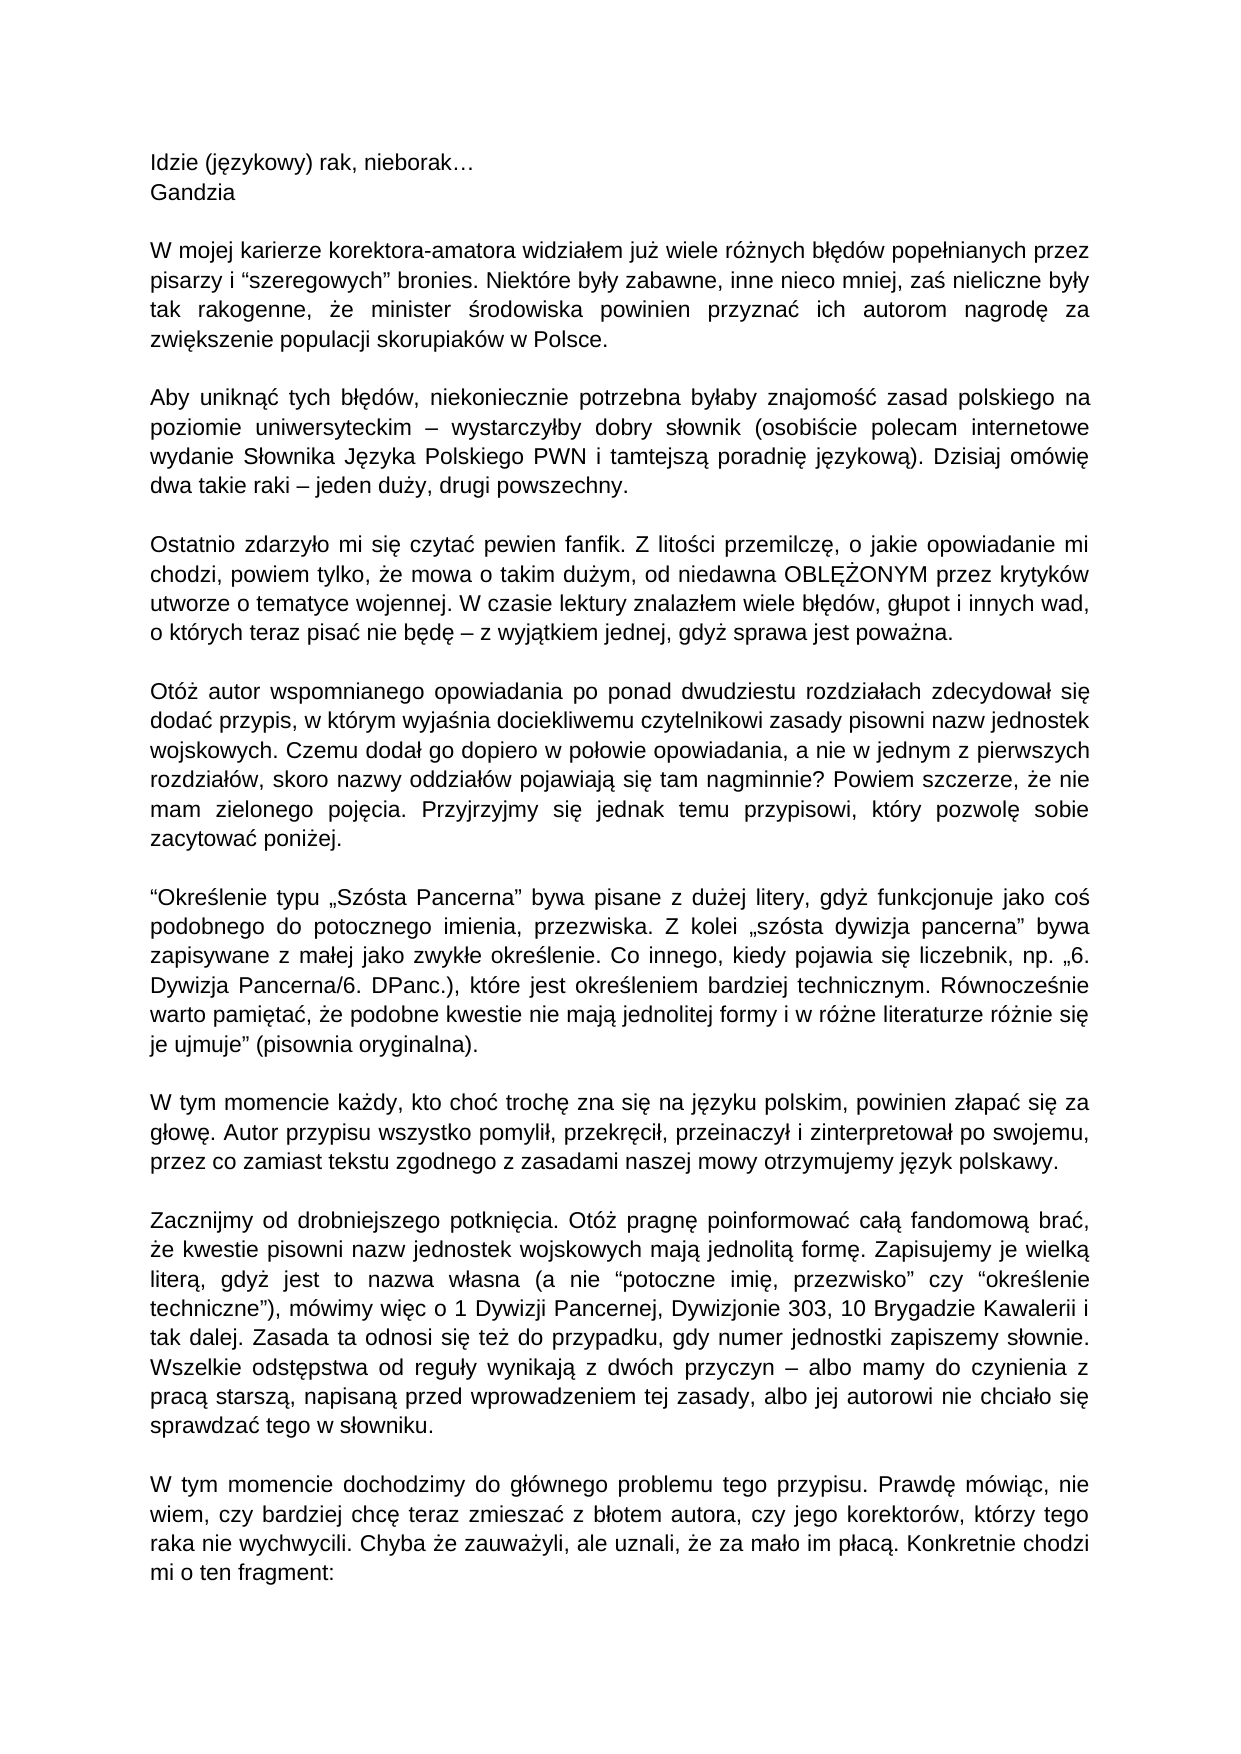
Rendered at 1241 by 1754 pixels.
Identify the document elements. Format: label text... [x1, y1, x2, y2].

text Idzie (językowy) rak, nieborak… [150, 150, 1091, 176]
text Gandzia [150, 179, 1091, 205]
text Ostatnio zdarzyło mi się czytać pewien fanfik. Z litości przemilczę, o jakie opowiadanie mi chodzi, powiem tylko, że mowa o takim dużym, od niedawna OBLĘŻONYM przez krytyków utworze o tematyce wojennej. W czasie lektury znalazłem wiele błędów, głupot i innych wad, o których teraz pisać nie będę – z wyjątkiem jednej, gdyż sprawa jest poważna. [150, 532, 1091, 646]
text W tym momencie dochodzimy do głównego problemu tego przypisu. Prawdę mówiąc, nie wiem, czy bardziej chcę teraz zmieszać z błotem autora, czy jego korektorów, którzy tego raka nie wychwycili. Chyba że zauważyli, ale uznali, że za mało im płacą. Konkretnie chodzi mi o ten fragment: [150, 1472, 1091, 1586]
text W mojej karierze korektora-amatora widziałem już wiele różnych błędów popełnianych przez pisarzy i “szeregowych” bronies. Niektóre były zabawne, inne nieco mniej, zaś nieliczne były tak rakogenne, że minister środowiska powinien przyznać ich autorom nagrodę za zwiększenie populacji skorupiaków w Polsce. [150, 238, 1091, 352]
text W tym momencie każdy, kto choć trochę zna się na języku polskim, powinien złapać się za głowę. Autor przypisu wszystko pomylił, przekręcił, przeinaczył i zinterpretował po swojemu, przez co zamiast tekstu zgodnego z zasadami naszej mowy otrzymujemy język polskawy. [150, 1090, 1091, 1174]
text Aby uniknąć tych błędów, niekoniecznie potrzebna byłaby znajomość zasad polskiego na poziomie uniwersyteckim – wystarczyłby dobry słownik (osobiście polecam internetowe wydanie Słownika Języka Polskiego PWN i tamtejszą poradnię językową). Dzisiaj omówię dwa takie raki – jeden duży, drugi powszechny. [150, 385, 1091, 499]
text Zacznijmy od drobniejszego potknięcia. Otóż pragnę poinformować całą fandomową brać, że kwestie pisowni nazw jednostek wojskowych mają jednolitą formę. Zapisujemy je wielką literą, gdyż jest to nazwa własna (a nie “potoczne imię, przezwisko” czy “określenie techniczne”), mówimy więc o 1 Dywizji Pancernej, Dywizjonie 303, 10 Brygadzie Kawalerii i tak dalej. Zasada ta odnosi się też do przypadku, gdy numer jednostki zapiszemy słownie. Wszelkie odstępstwa od reguły wynikają z dwóch przyczyn – albo mamy do czynienia z pracą starszą, napisaną przed wprowadzeniem tej zasady, albo jej autorowi nie chciało się sprawdzać tego w słowniku. [150, 1207, 1091, 1439]
text “Określenie typu „Szósta Pancerna” bywa pisane z dużej litery, gdyż funkcjonuje jako coś podobnego do potocznego imienia, przezwiska. Z kolei „szósta dywizja pancerna” bywa zapisywane z małej jako zwykłe określenie. Co innego, kiedy pojawia się liczebnik, np. „6. Dywizja Pancerna/6. DPanc.), które jest określeniem bardziej technicznym. Równocześnie warto pamiętać, że podobne kwestie nie mają jednolitej formy i w różne literaturze różnie się je ujmuje” (pisownia oryginalna). [150, 884, 1091, 1057]
text Otóż autor wspomnianego opowiadania po ponad dwudziestu rozdziałach zdecydował się dodać przypis, w którym wyjaśnia dociekliwemu czytelnikowi zasady pisowni nazw jednostek wojskowych. Czemu dodał go dopiero w połowie opowiadania, a nie w jednym z pierwszych rozdziałów, skoro nazwy oddziałów pojawiają się tam nagminnie? Powiem szczerze, że nie mam zielonego pojęcia. Przyjrzyjmy się jednak temu przypisowi, który pozwolę sobie zacytować poniżej. [150, 679, 1091, 851]
